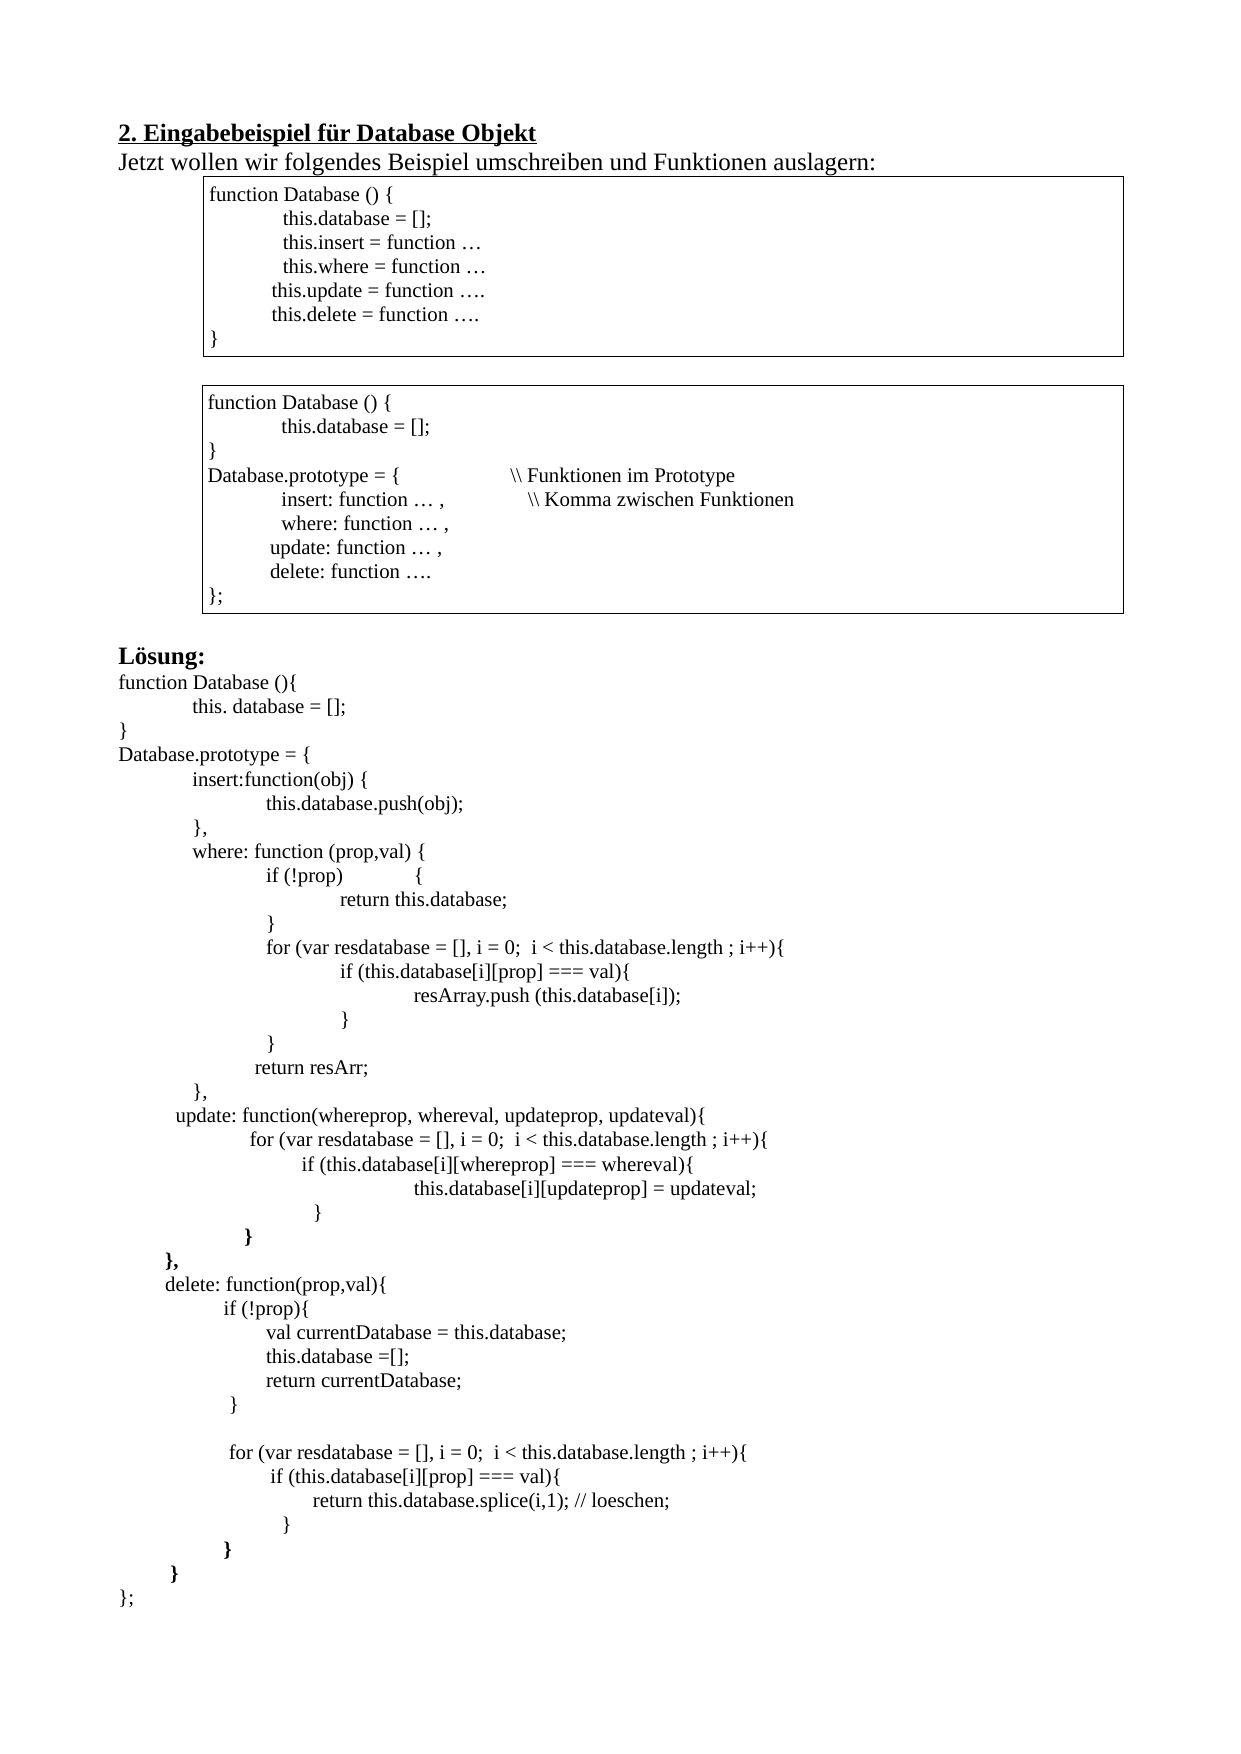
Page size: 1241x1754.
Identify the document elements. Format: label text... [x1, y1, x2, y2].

text function Database (){ [118, 670, 1122, 694]
text Jetzt wollen wir folgendes Beispiel umschreiben und Funktionen auslagern: [118, 147, 1122, 176]
text if (!prop) { [118, 863, 1122, 887]
text } [118, 718, 1122, 742]
table_header function Database () { this.database = []; } Database.prototype = { \\ Funktionen im Prototype insert: function … , \\ Komma zwischen Funktionen where: function … , update: function … , delete: function …. }; [203, 386, 1123, 613]
text update: function(whereprop, whereval, updateprop, updateval){ [118, 1103, 1122, 1127]
text }, [118, 1079, 1122, 1103]
text val currentDatabase = this.database; [118, 1320, 1122, 1344]
text if (this.database[i][prop] === val){ [118, 959, 1122, 983]
text } [118, 1007, 1122, 1031]
text return currentDatabase; [118, 1368, 1122, 1392]
text if (this.database[i][whereprop] === whereval){ [118, 1151, 1122, 1176]
text } [118, 1392, 1122, 1416]
text return this.database; [118, 887, 1122, 911]
text for (var resdatabase = [], i = 0; i < this.database.length ; i++){ [118, 1440, 1122, 1464]
text Database.prototype = { [118, 742, 1122, 766]
text Lösung: [118, 641, 1122, 670]
text } [118, 1561, 1122, 1584]
text where: function (prop,val) { [118, 839, 1122, 863]
text }; [118, 1584, 1122, 1609]
text } [118, 1536, 1122, 1561]
text insert:function(obj) { [118, 766, 1122, 791]
table_header function Database () { this.database = []; this.insert = function … this.where = function … this.update = function …. this.delete = function …. } [204, 177, 1123, 356]
text 2. Eingabebeispiel für Database Objekt [118, 118, 1122, 147]
text } [118, 1031, 1122, 1055]
text }, [118, 1248, 1122, 1272]
text } [118, 911, 1122, 935]
text resArray.push (this.database[i]); [118, 983, 1122, 1007]
text this.database[i][updateprop] = updateval; [118, 1176, 1122, 1199]
text for (var resdatabase = [], i = 0; i < this.database.length ; i++){ [118, 1127, 1122, 1151]
text } [118, 1199, 1122, 1224]
text this.database =[]; [118, 1344, 1122, 1368]
text }, [118, 814, 1122, 839]
text delete: function(prop,val){ [118, 1272, 1122, 1296]
text this. database = []; [118, 694, 1122, 718]
text if (!prop){ [118, 1296, 1122, 1320]
text } [118, 1512, 1122, 1536]
text if (this.database[i][prop] === val){ [118, 1464, 1122, 1488]
text return this.database.splice(i,1); // loeschen; [118, 1488, 1122, 1512]
text } [118, 1224, 1122, 1248]
text return resArr; [118, 1055, 1122, 1079]
text this.database.push(obj); [118, 791, 1122, 814]
text for (var resdatabase = [], i = 0; i < this.database.length ; i++){ [118, 935, 1122, 959]
